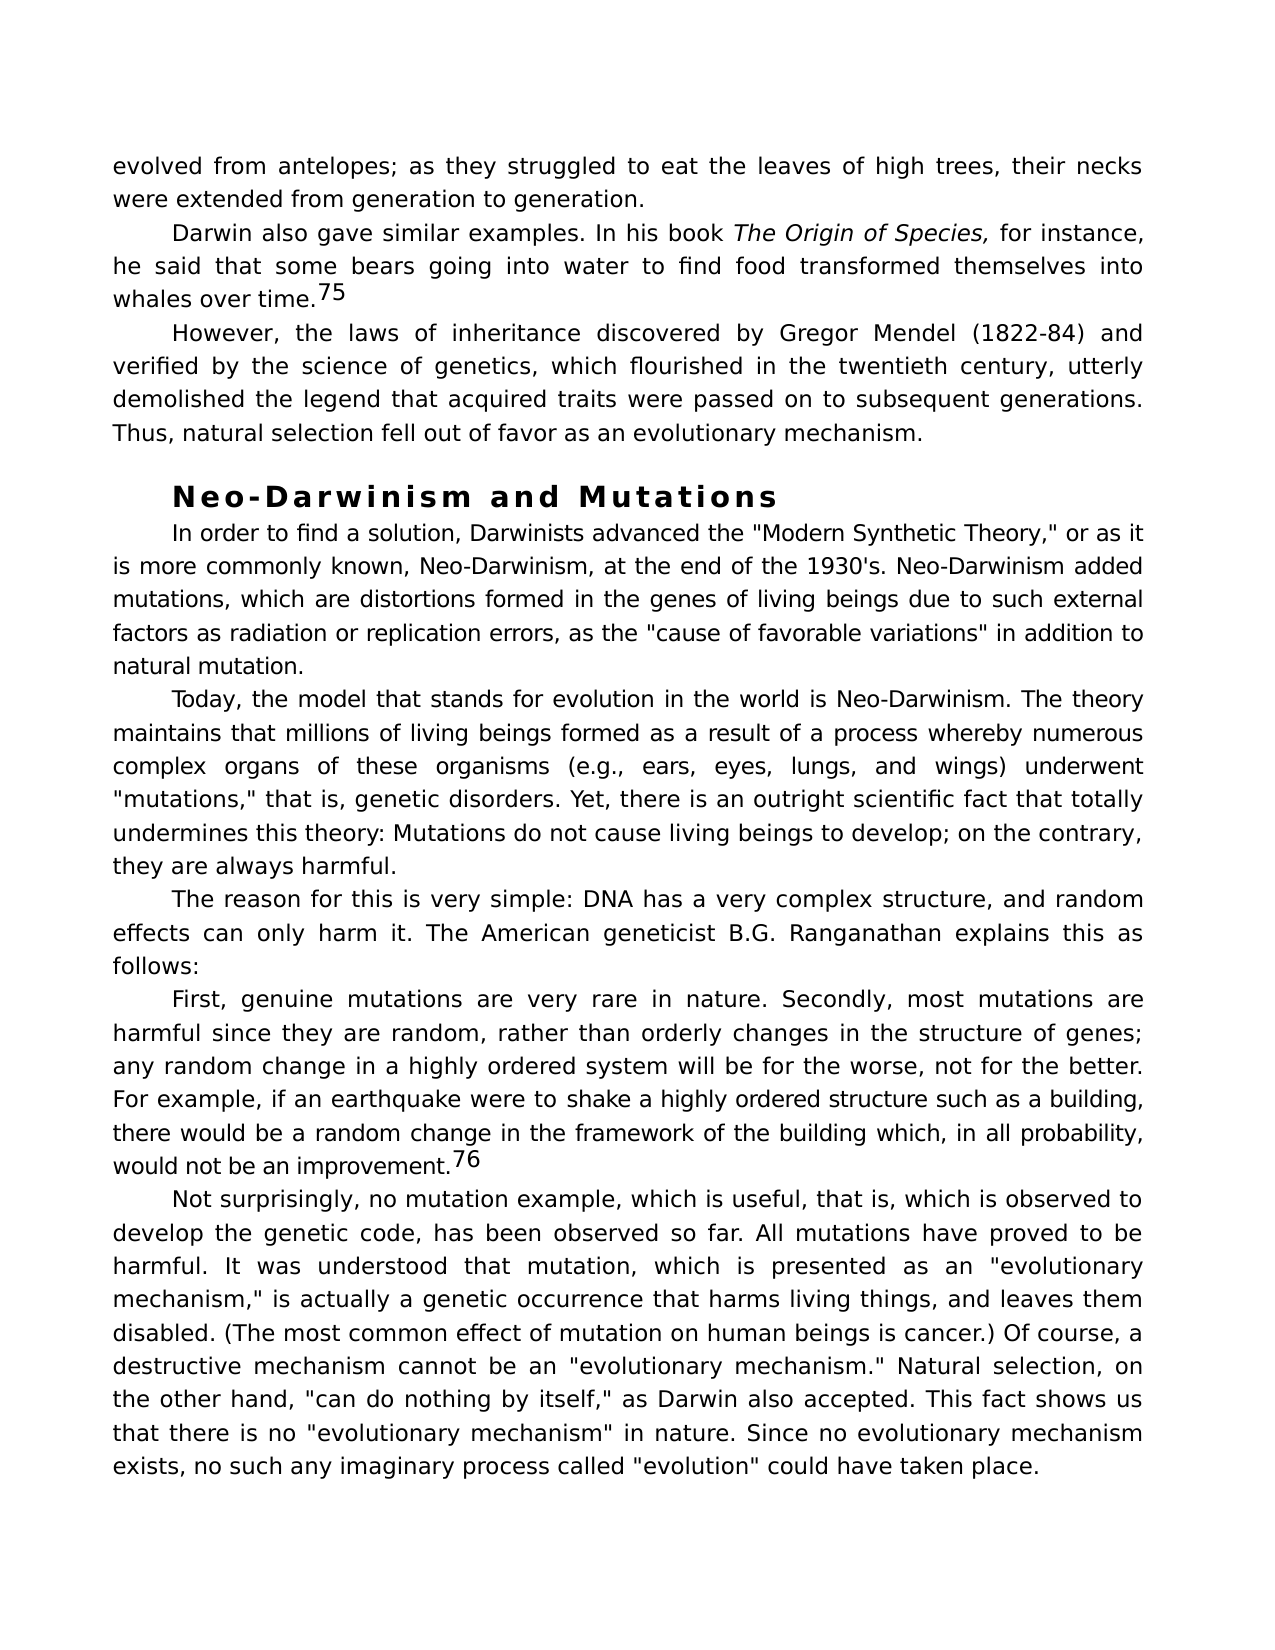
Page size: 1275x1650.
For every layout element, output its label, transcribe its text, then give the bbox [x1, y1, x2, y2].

text The reason for this is very simple: DNA has a very complex structure, and random effects can only harm it. The American geneticist B.G. Ranganathan explains this as follows: [112, 881, 1145, 981]
text Not surprisingly, no mutation example, which is useful, that is, which is observed to develop the genetic code, has been observed so far. All mutations have proved to be harmful. It was understood that mutation, which is presented as an "evolutionary mechanism," is actually a genetic occurrence that harms living things, and leaves them disabled. (The most common effect of mutation on human beings is cancer.) Of course, a destructive mechanism cannot be an "evolutionary mechanism." Natural selection, on the other hand, "can do nothing by itself," as Darwin also accepted. This fact shows us that there is no "evolutionary mechanism" in nature. Since no evolutionary mechanism exists, no such any imaginary process called "evolution" could have taken place. [112, 1181, 1145, 1481]
text In order to find a solution, Darwinists advanced the "Modern Synthetic Theory," or as it is more commonly known, Neo-Darwinism, at the end of the 1930's. Neo-Darwinism added mutations, which are distortions formed in the genes of living beings due to such external factors as radiation or replication errors, as the "cause of favorable variations" in addition to natural mutation. [112, 514, 1145, 681]
text First, genuine mutations are very rare in nature. Secondly, most mutations are harmful since they are random, rather than orderly changes in the structure of genes; any random change in a highly ordered system will be for the worse, not for the better. For example, if an earthquake were to shake a highly ordered structure such as a building, there would be a random change in the framework of the building which, in all probability, would not be an improvement.76 [112, 981, 1145, 1181]
text However, the laws of inheritance discovered by Gregor Mendel (1822-84) and verified by the science of genetics, which flourished in the twentieth century, utterly demolished the legend that acquired traits were passed on to subsequent generations. Thus, natural selection fell out of favor as an evolutionary mechanism. [112, 314, 1145, 448]
text Today, the model that stands for evolution in the world is Neo-Darwinism. The theory maintains that millions of living beings formed as a result of a process whereby numerous complex organs of these organisms (e.g., ears, eyes, lungs, and wings) underwent "mutations," that is, genetic disorders. Yet, there is an outright scientific fact that totally undermines this theory: Mutations do not cause living beings to develop; on the contrary, they are always harmful. [112, 681, 1145, 881]
text evolved from antelopes; as they struggled to eat the leaves of high trees, their necks were extended from generation to generation. [112, 148, 1145, 214]
text Neo-Darwinism and Mutations [112, 481, 1145, 514]
text Darwin also gave similar examples. In his book The Origin of Species, for instance, he said that some bears going into water to find food transformed themselves into whales over time.75 [112, 214, 1145, 314]
